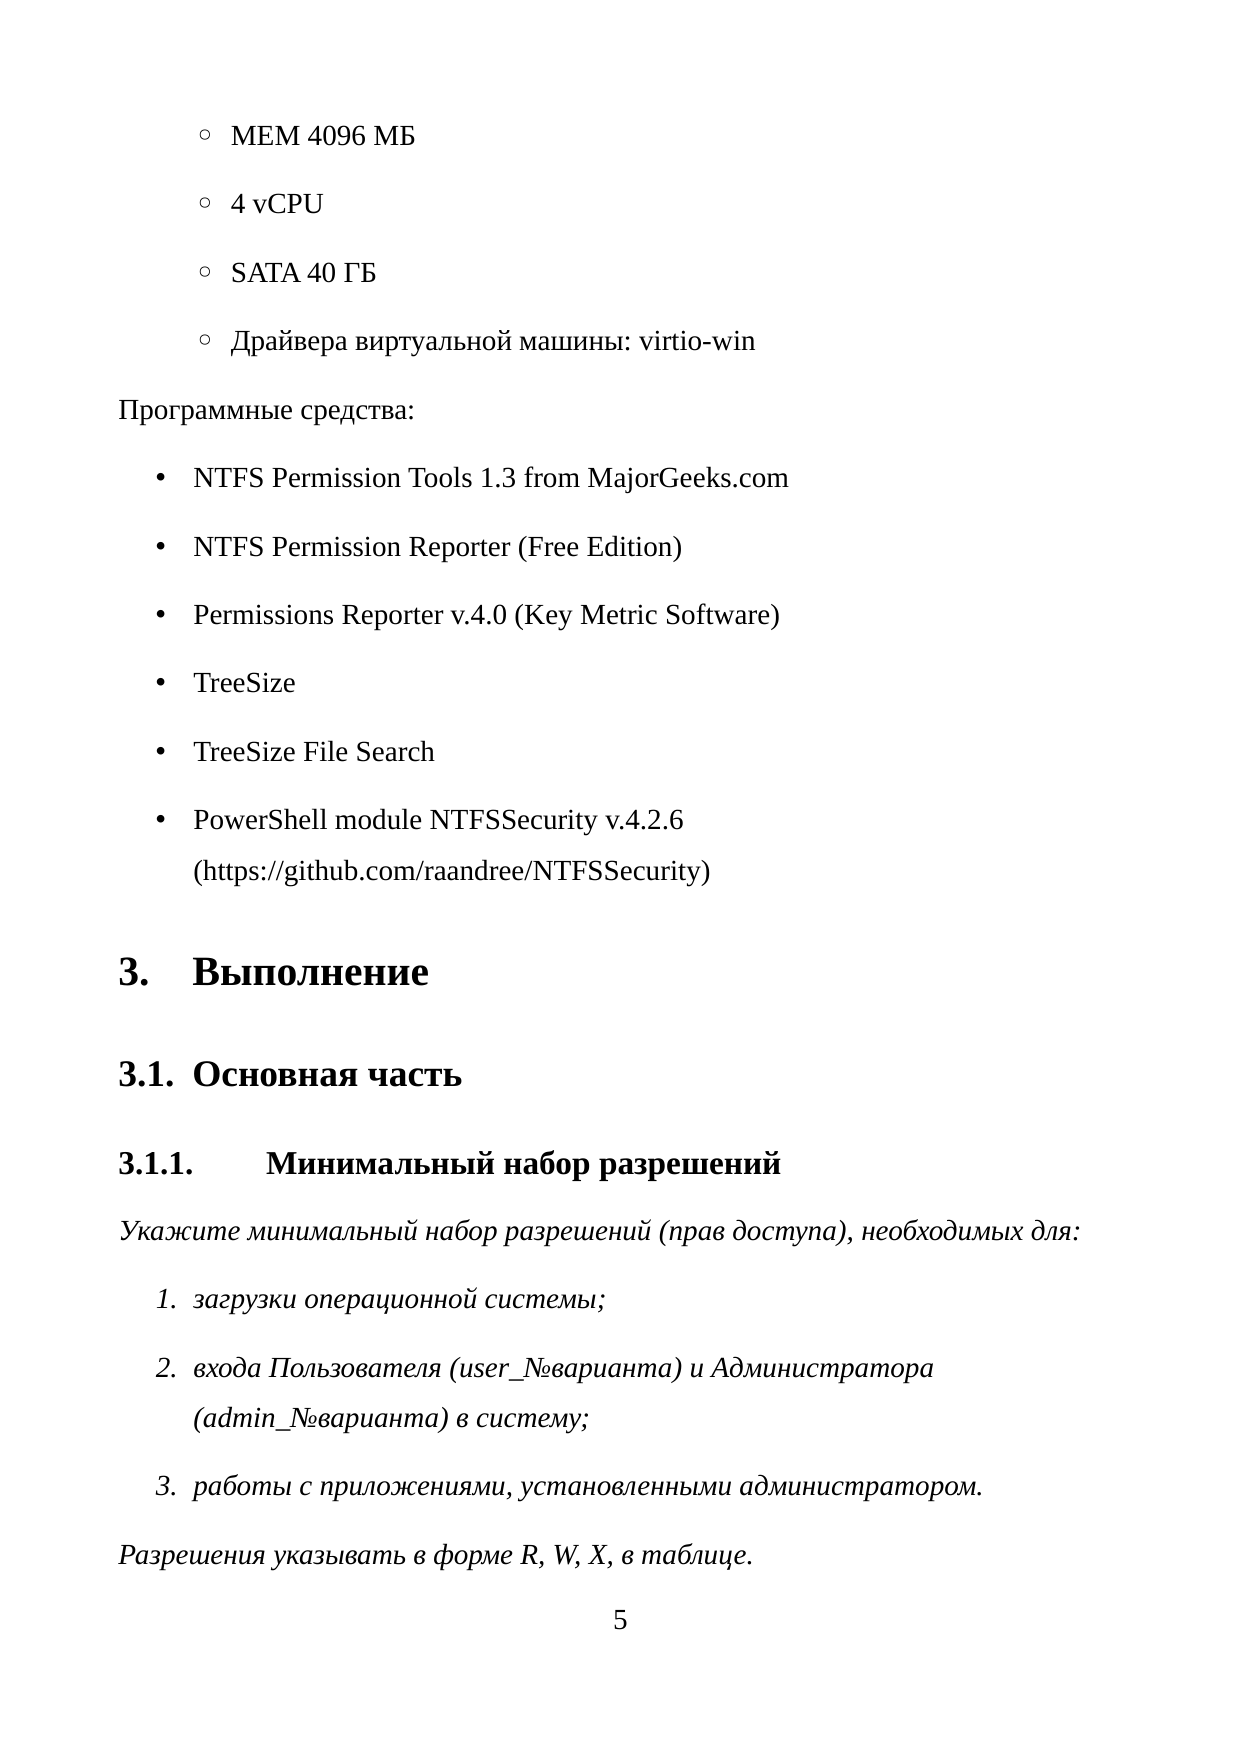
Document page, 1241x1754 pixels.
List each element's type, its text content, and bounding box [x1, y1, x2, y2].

list TreeSize [156, 666, 1122, 699]
subtitle Основная часть [118, 1051, 1122, 1094]
text Укажите минимальный набор разрешений (прав доступа), необходимых для: [118, 1213, 1122, 1247]
subtitle Выполнение [118, 946, 1122, 994]
list PowerShell module NTFSSecurity v.4.2.6 (https://github.com/raandree/NTFSSecurity) [156, 802, 1122, 886]
list MEM 4096 МБ [193, 118, 1122, 152]
list работы с приложениями, установленными администратором. [156, 1468, 1122, 1502]
list Драйвера виртуальной машины: virtio-win [193, 323, 1122, 357]
list NTFS Permission Tools 1.3 from MajorGeeks.com [156, 460, 1122, 494]
list загрузки операционной системы; [156, 1281, 1122, 1315]
text Программные средства: [118, 392, 1122, 425]
list TreeSize File Search [156, 734, 1122, 768]
text Разрешения указывать в форме R, W, X, в таблице. [118, 1537, 1122, 1570]
list входа Пользователя (user_№варианта) и Администратора (admin_№варианта) в систему; [156, 1350, 1122, 1434]
subtitle Минимальный набор разрешений [118, 1143, 1122, 1181]
list 4 vCPU [193, 187, 1122, 220]
list NTFS Permission Reporter (Free Edition) [156, 529, 1122, 562]
list Permissions Reporter v.4.0 (Key Metric Software) [156, 597, 1122, 631]
list SATA 40 ГБ [193, 255, 1122, 289]
